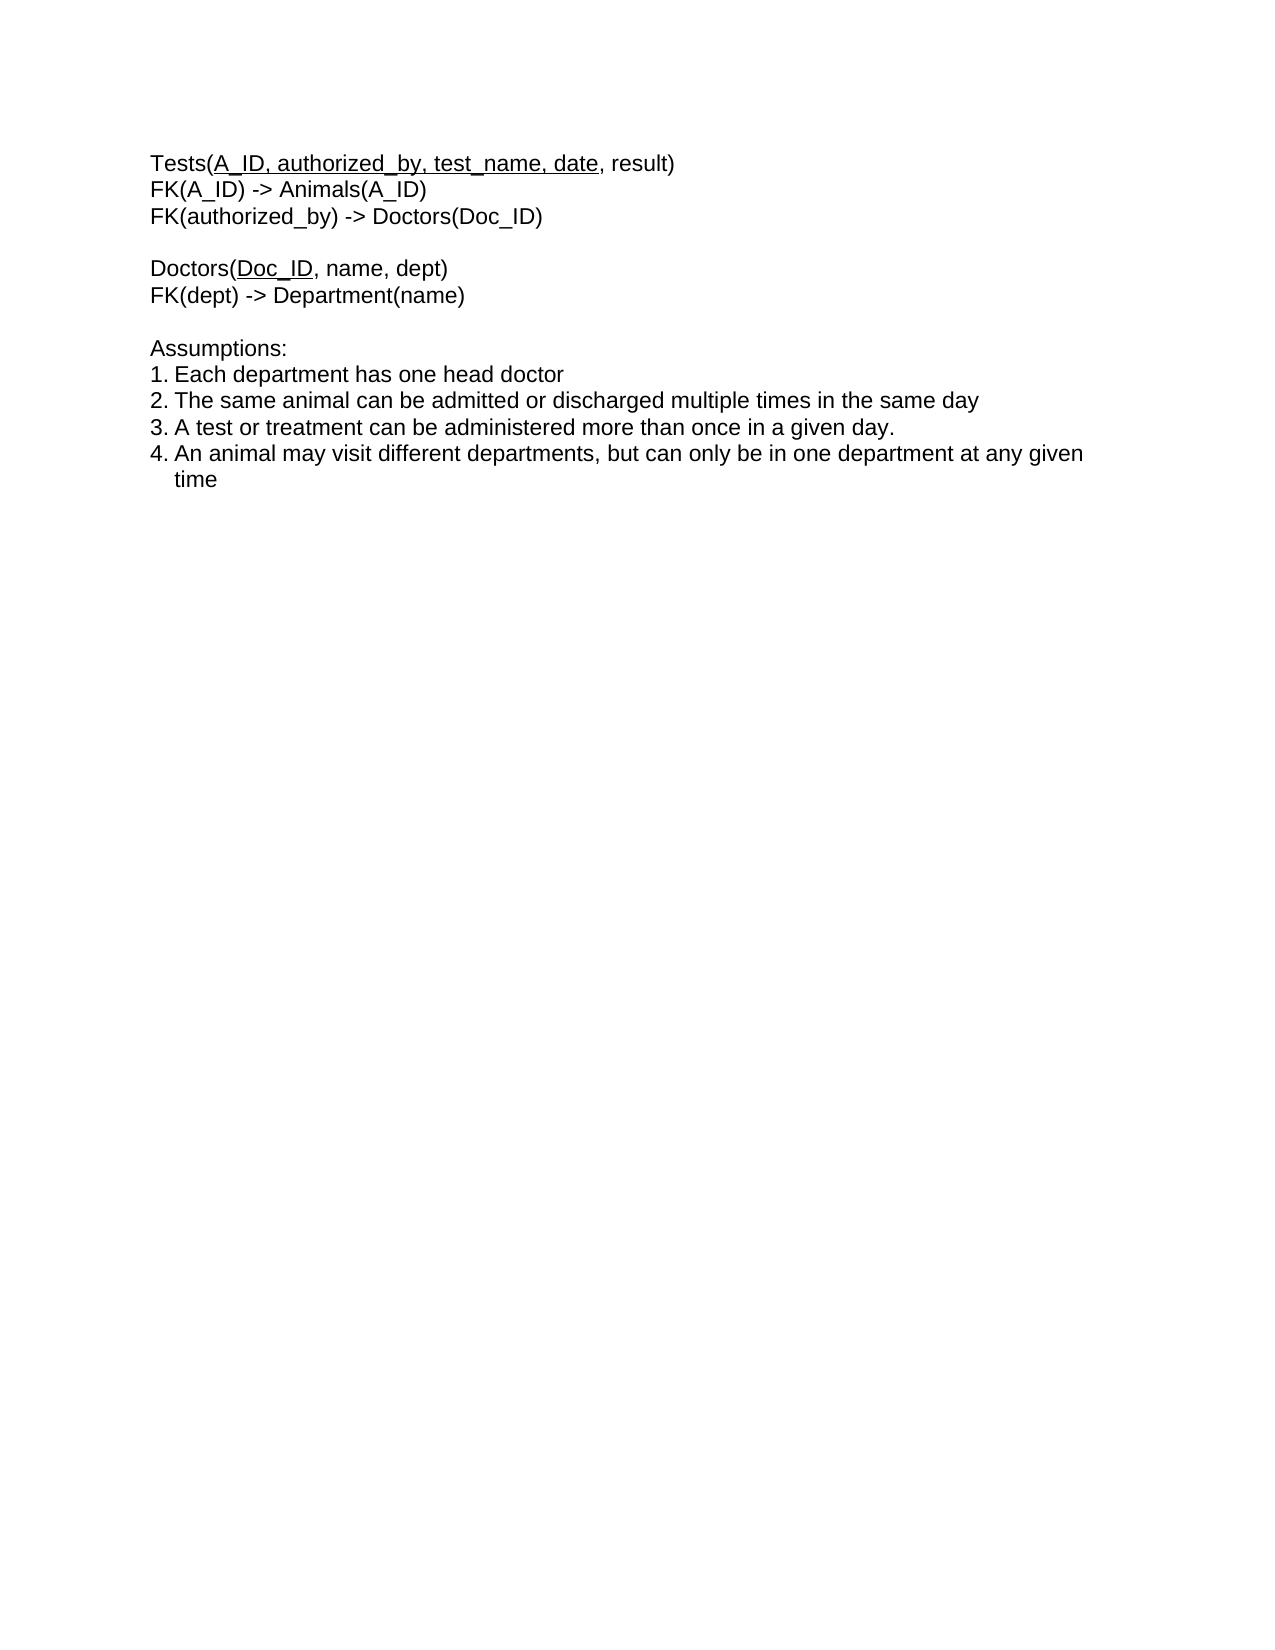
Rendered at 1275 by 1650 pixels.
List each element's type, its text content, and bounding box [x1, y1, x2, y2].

list Each department has one head doctor [150, 361, 1125, 387]
text FK(dept) -> Department(name) [150, 282, 1125, 308]
text Tests(A_ID, authorized_by, test_name, date, result) [150, 150, 1125, 176]
list The same animal can be admitted or discharged multiple times in the same day [150, 387, 1125, 413]
text FK(authorized_by) -> Doctors(Doc_ID) [150, 203, 1125, 229]
text Doctors(Doc_ID, name, dept) [150, 255, 1125, 282]
list An animal may visit different departments, but can only be in one department at any given time [150, 440, 1125, 493]
text FK(A_ID) -> Animals(A_ID) [150, 176, 1125, 203]
list A test or treatment can be administered more than once in a given day. [150, 413, 1125, 440]
text Assumptions: [150, 334, 1125, 361]
